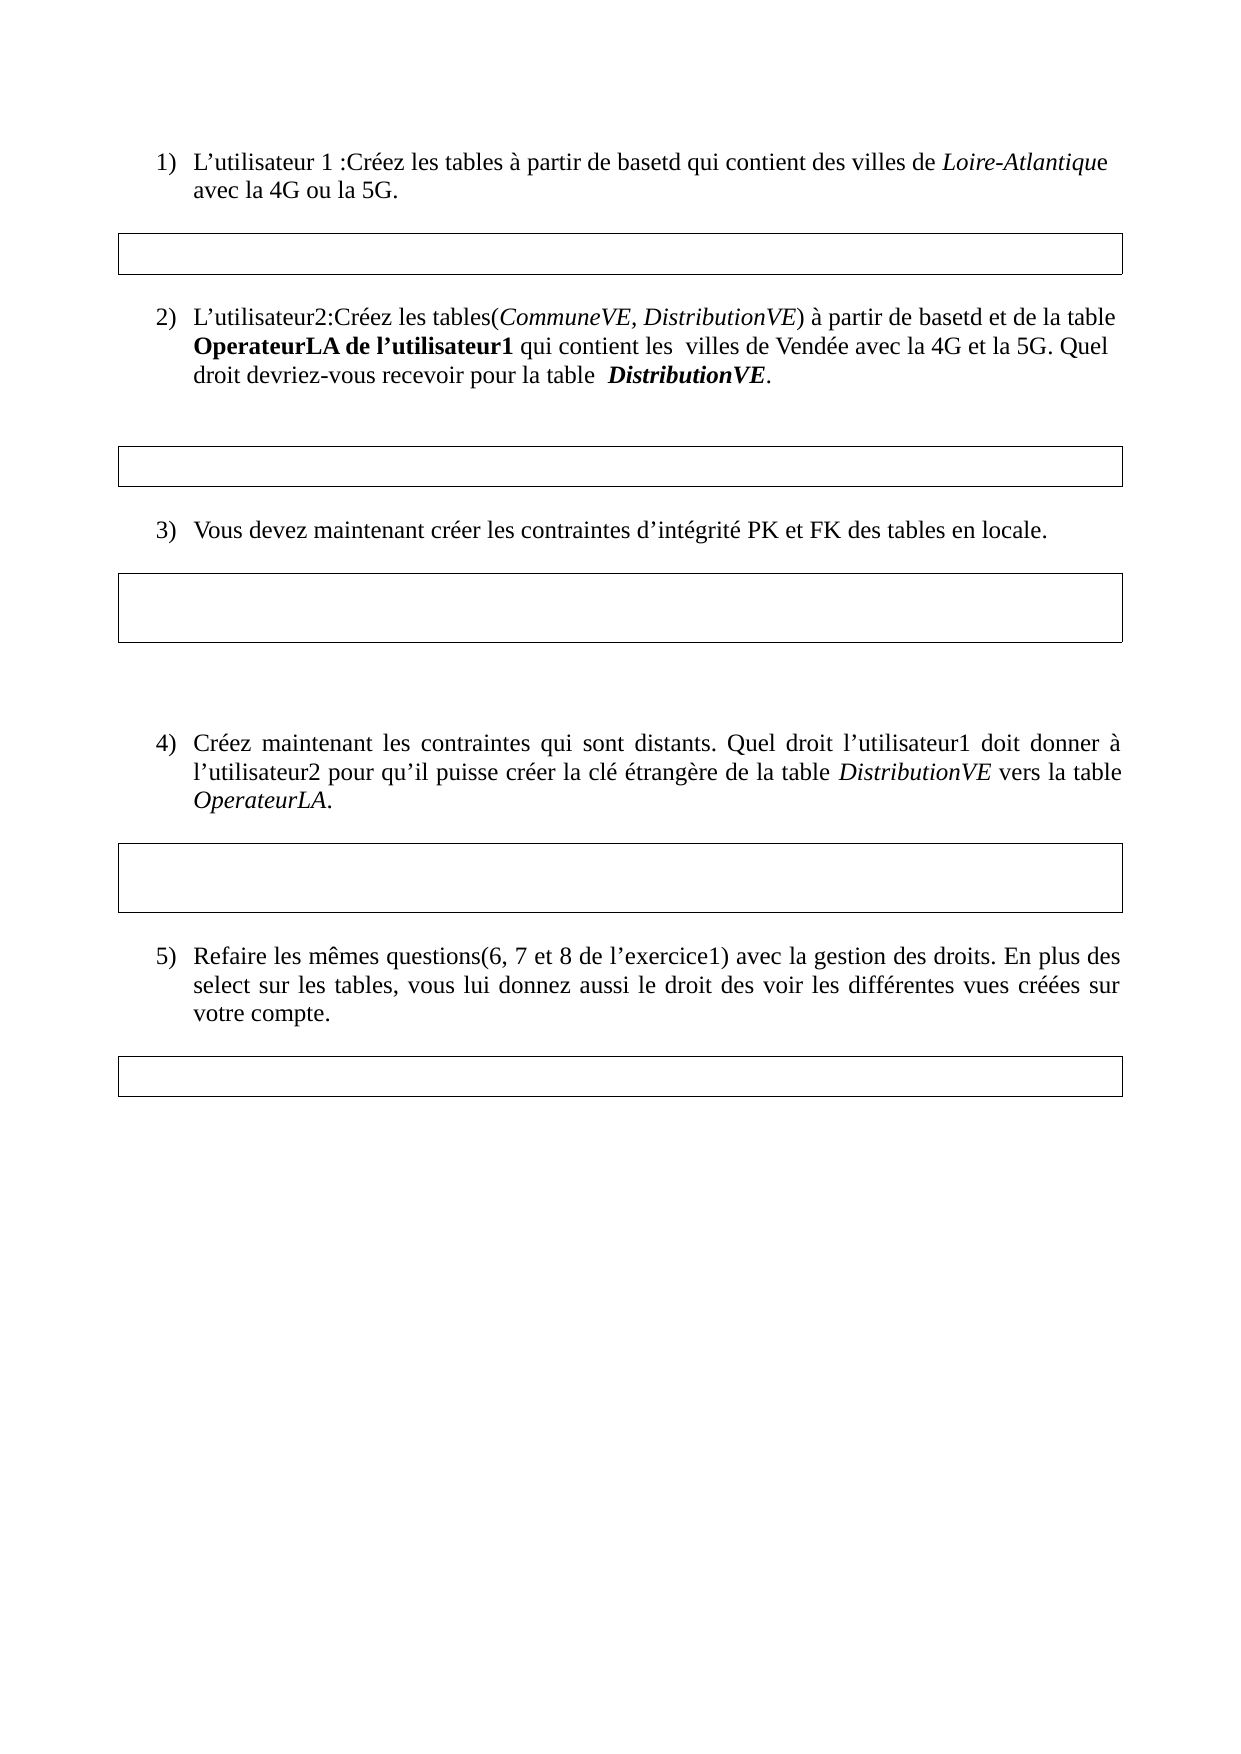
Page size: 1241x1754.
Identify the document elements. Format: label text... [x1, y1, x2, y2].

table_header [119, 1057, 1122, 1096]
list Refaire les mêmes questions(6, 7 et 8 de l’exercice1) avec la gestion des droits. En plus des select sur les tables, vous lui donnez aussi le droit des voir les différentes vues créées sur votre compte. [156, 941, 1122, 1027]
table_header [119, 574, 1122, 642]
list Créez maintenant les contraintes qui sont distants. Quel droit l’utilisateur1 doit donner à l’utilisateur2 pour qu’il puisse créer la clé étrangère de la table DistributionVE vers la table OperateurLA. [156, 728, 1122, 814]
table_header [119, 447, 1122, 486]
table_header [119, 844, 1122, 912]
list L’utilisateur 1 :Créez les tables à partir de basetd qui contient des villes de Loire-Atlantique avec la 4G ou la 5G. [156, 147, 1122, 204]
list Vous devez maintenant créer les contraintes d’intégrité PK et FK des tables en locale. [156, 515, 1122, 544]
list L’utilisateur2:Créez les tables(CommuneVE, DistributionVE) à partir de basetd et de la table OperateurLA de l’utilisateur1 qui contient les villes de Vendée avec la 4G et la 5G. Quel droit devriez-vous recevoir pour la table DistributionVE. [156, 302, 1122, 388]
table_header [119, 234, 1122, 273]
